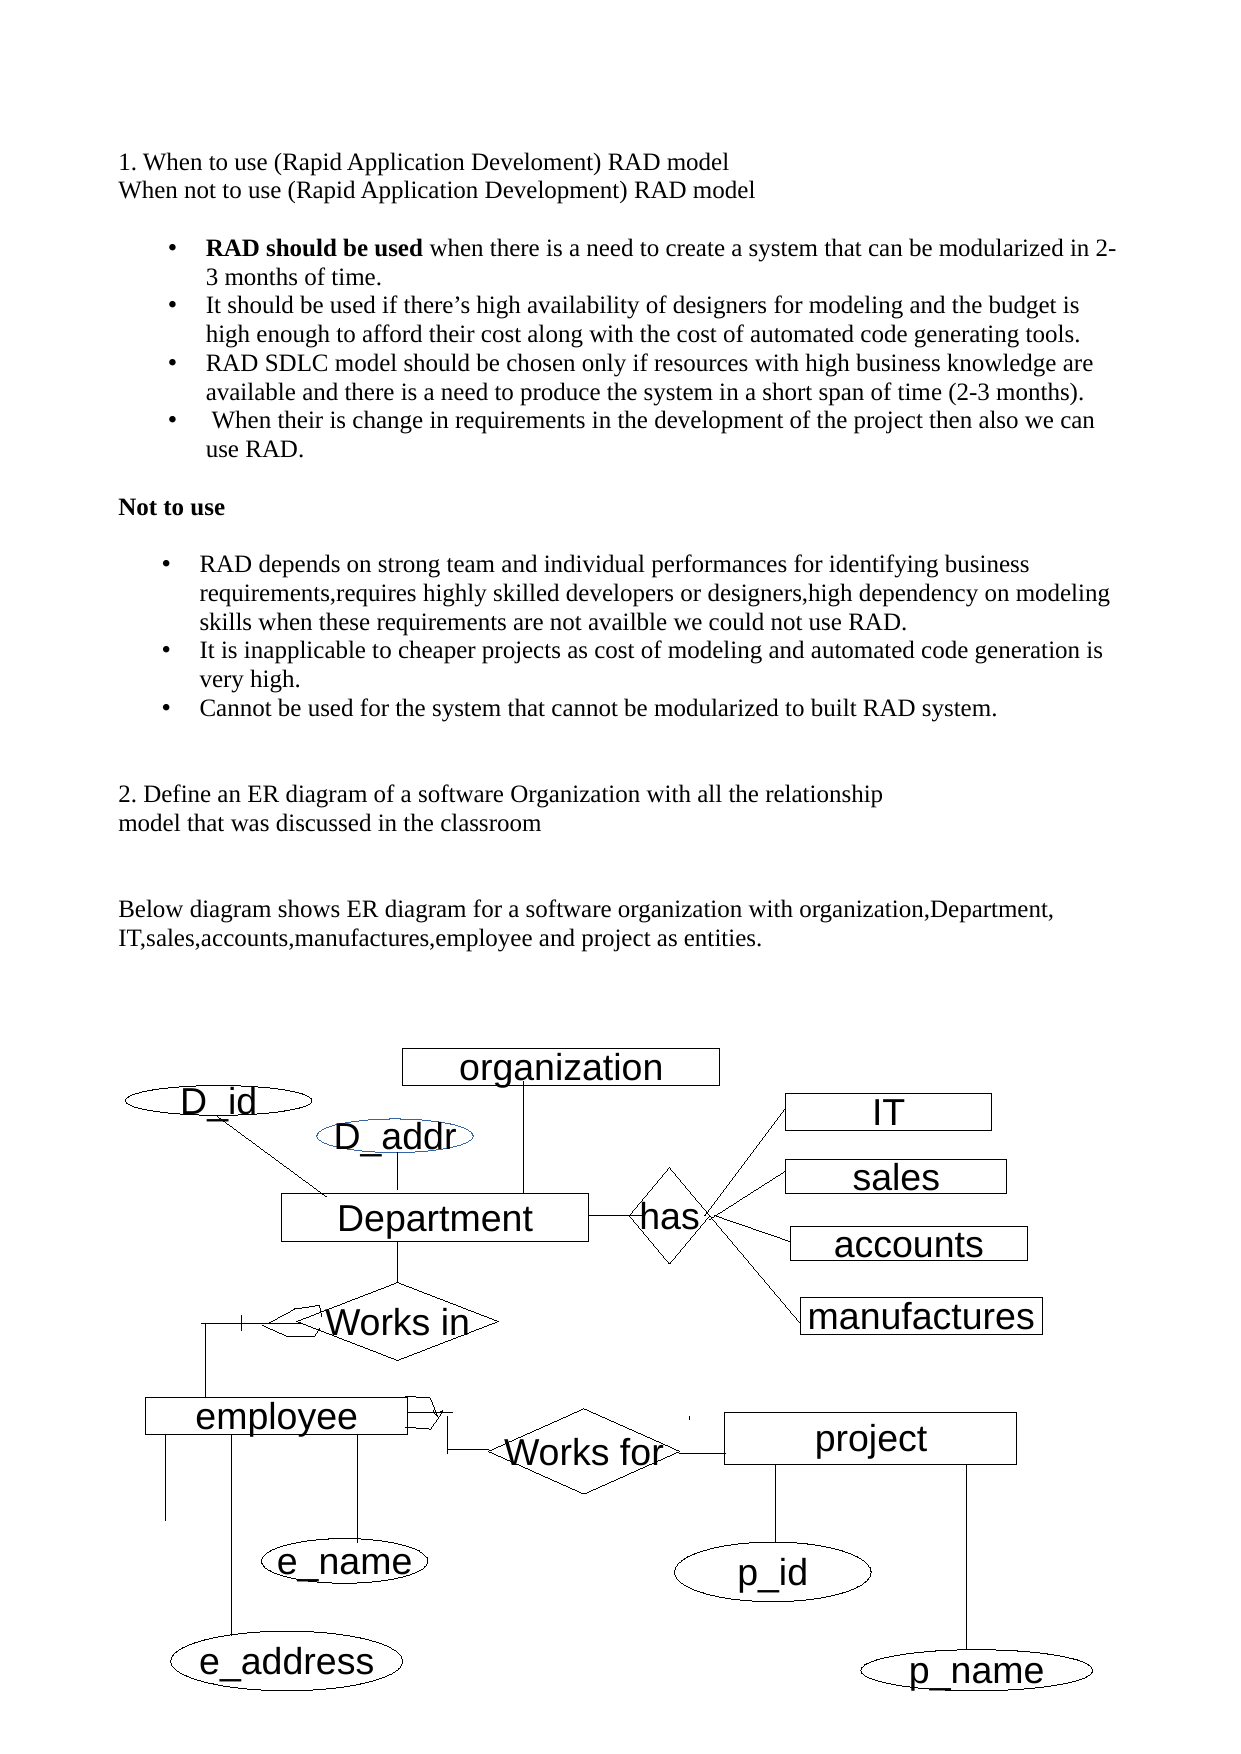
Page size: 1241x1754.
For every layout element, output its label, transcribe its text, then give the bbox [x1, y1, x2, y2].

text Not to use [118, 492, 1122, 521]
text model that was discussed in the classroom [118, 808, 1122, 837]
list When their is change in requirements in the development of the project then also we can use RAD. [168, 406, 1122, 463]
text 1. When to use (Rapid Application Develoment) RAD model [118, 147, 1122, 176]
list RAD should be used when there is a need to create a system that can be modularized in 2-3 months of time. [168, 233, 1122, 291]
text 2. Define an ER diagram of a software Organization with all the relationship [118, 779, 1122, 808]
list RAD depends on strong team and individual performances for identifying business requirements,requires highly skilled developers or designers,high dependency on modeling skills when these requirements are not availble we could not use RAD. [162, 549, 1122, 636]
text When not to use (Rapid Application Development) RAD model [118, 176, 1122, 204]
list It should be used if there’s high availability of designers for modeling and the budget is high enough to afford their cost along with the cost of automated code generating tools. [168, 291, 1122, 348]
list RAD SDLC model should be chosen only if resources with high business knowledge are available and there is a need to produce the system in a short span of time (2-3 months). [168, 348, 1122, 406]
list It is inapplicable to cheaper projects as cost of modeling and automated code generation is very high. [162, 636, 1122, 693]
list Cannot be used for the system that cannot be modularized to built RAD system. [162, 693, 1122, 722]
text Below diagram shows ER diagram for a software organization with organization,Department, IT,sales,accounts,manufactures,employee and project as entities. [118, 894, 1122, 952]
